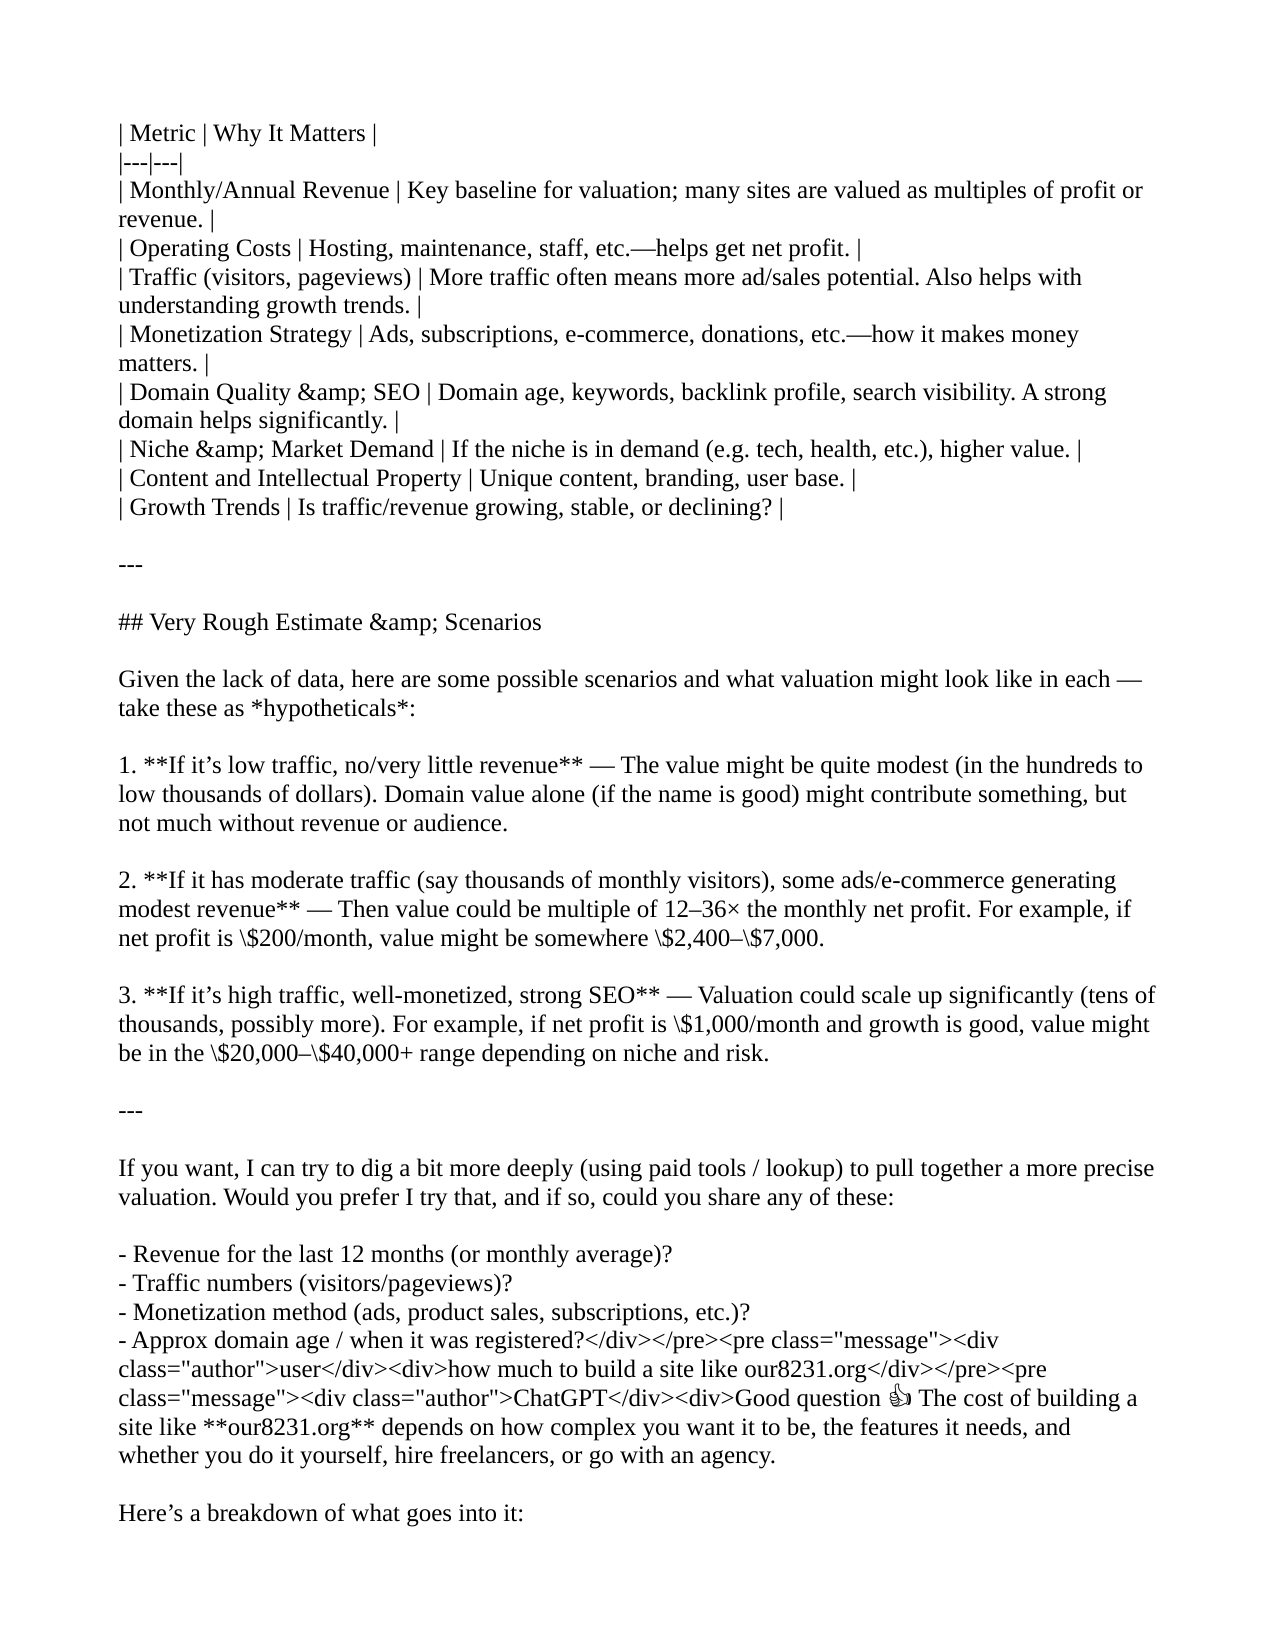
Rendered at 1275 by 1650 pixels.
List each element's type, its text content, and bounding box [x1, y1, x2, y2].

text If you want, I can try to dig a bit more deeply (using paid tools / lookup) to pull together a more precise valuation. Would you prefer I try that, and if so, could you share any of these: [118, 1153, 1157, 1211]
text | Traffic (visitors, pageviews) | More traffic often means more ad/sales potential. Also helps with understanding growth trends. | [118, 262, 1157, 319]
text 3. **If it’s high traffic, well-monetized, strong SEO** — Valuation could scale up significantly (tens of thousands, possibly more). For example, if net profit is \$1,000/month and growth is good, value might be in the \$20,000–\$40,000+ range depending on niche and risk. [118, 981, 1157, 1067]
text --- [118, 1096, 1157, 1124]
text | Monetization Strategy | Ads, subscriptions, e-commerce, donations, etc.—how it makes money matters. | [118, 319, 1157, 377]
text | Metric | Why It Matters | [118, 118, 1157, 147]
text |---|---| [118, 147, 1157, 176]
text | Operating Costs | Hosting, maintenance, staff, etc.—helps get net profit. | [118, 233, 1157, 262]
text | Domain Quality &amp; SEO | Domain age, keywords, backlink profile, search visibility. A strong domain helps significantly. | [118, 377, 1157, 434]
text Given the lack of data, here are some possible scenarios and what valuation might look like in each — take these as *hypotheticals*: [118, 664, 1157, 722]
text | Monthly/Annual Revenue | Key baseline for valuation; many sites are valued as multiples of profit or revenue. | [118, 176, 1157, 233]
text - Monetization method (ads, product sales, subscriptions, etc.)? [118, 1297, 1157, 1326]
text | Niche &amp; Market Demand | If the niche is in demand (e.g. tech, health, etc.), higher value. | [118, 434, 1157, 463]
text - Revenue for the last 12 months (or monthly average)? [118, 1239, 1157, 1268]
text ## Very Rough Estimate &amp; Scenarios [118, 607, 1157, 636]
text - Traffic numbers (visitors/pageviews)? [118, 1268, 1157, 1297]
text - Approx domain age / when it was registered?</div></pre><pre class="message"><div class="author">user</div><div>how much to build a site like our8231.org</div></pre><pre class="message"><div class="author">ChatGPT</div><div>Good question 👍 The cost of building a site like **our8231.org** depends on how complex you want it to be, the features it needs, and whether you do it yourself, hire freelancers, or go with an agency. [118, 1326, 1157, 1469]
text | Content and Intellectual Property | Unique content, branding, user base. | [118, 463, 1157, 492]
text 1. **If it’s low traffic, no/very little revenue** — The value might be quite modest (in the hundreds to low thousands of dollars). Domain value alone (if the name is good) might contribute something, but not much without revenue or audience. [118, 751, 1157, 837]
text | Growth Trends | Is traffic/revenue growing, stable, or declining? | [118, 492, 1157, 521]
text 2. **If it has moderate traffic (say thousands of monthly visitors), some ads/e-commerce generating modest revenue** — Then value could be multiple of 12–36× the monthly net profit. For example, if net profit is \$200/month, value might be somewhere \$2,400–\$7,000. [118, 866, 1157, 952]
text Here’s a breakdown of what goes into it: [118, 1498, 1157, 1527]
text --- [118, 549, 1157, 578]
